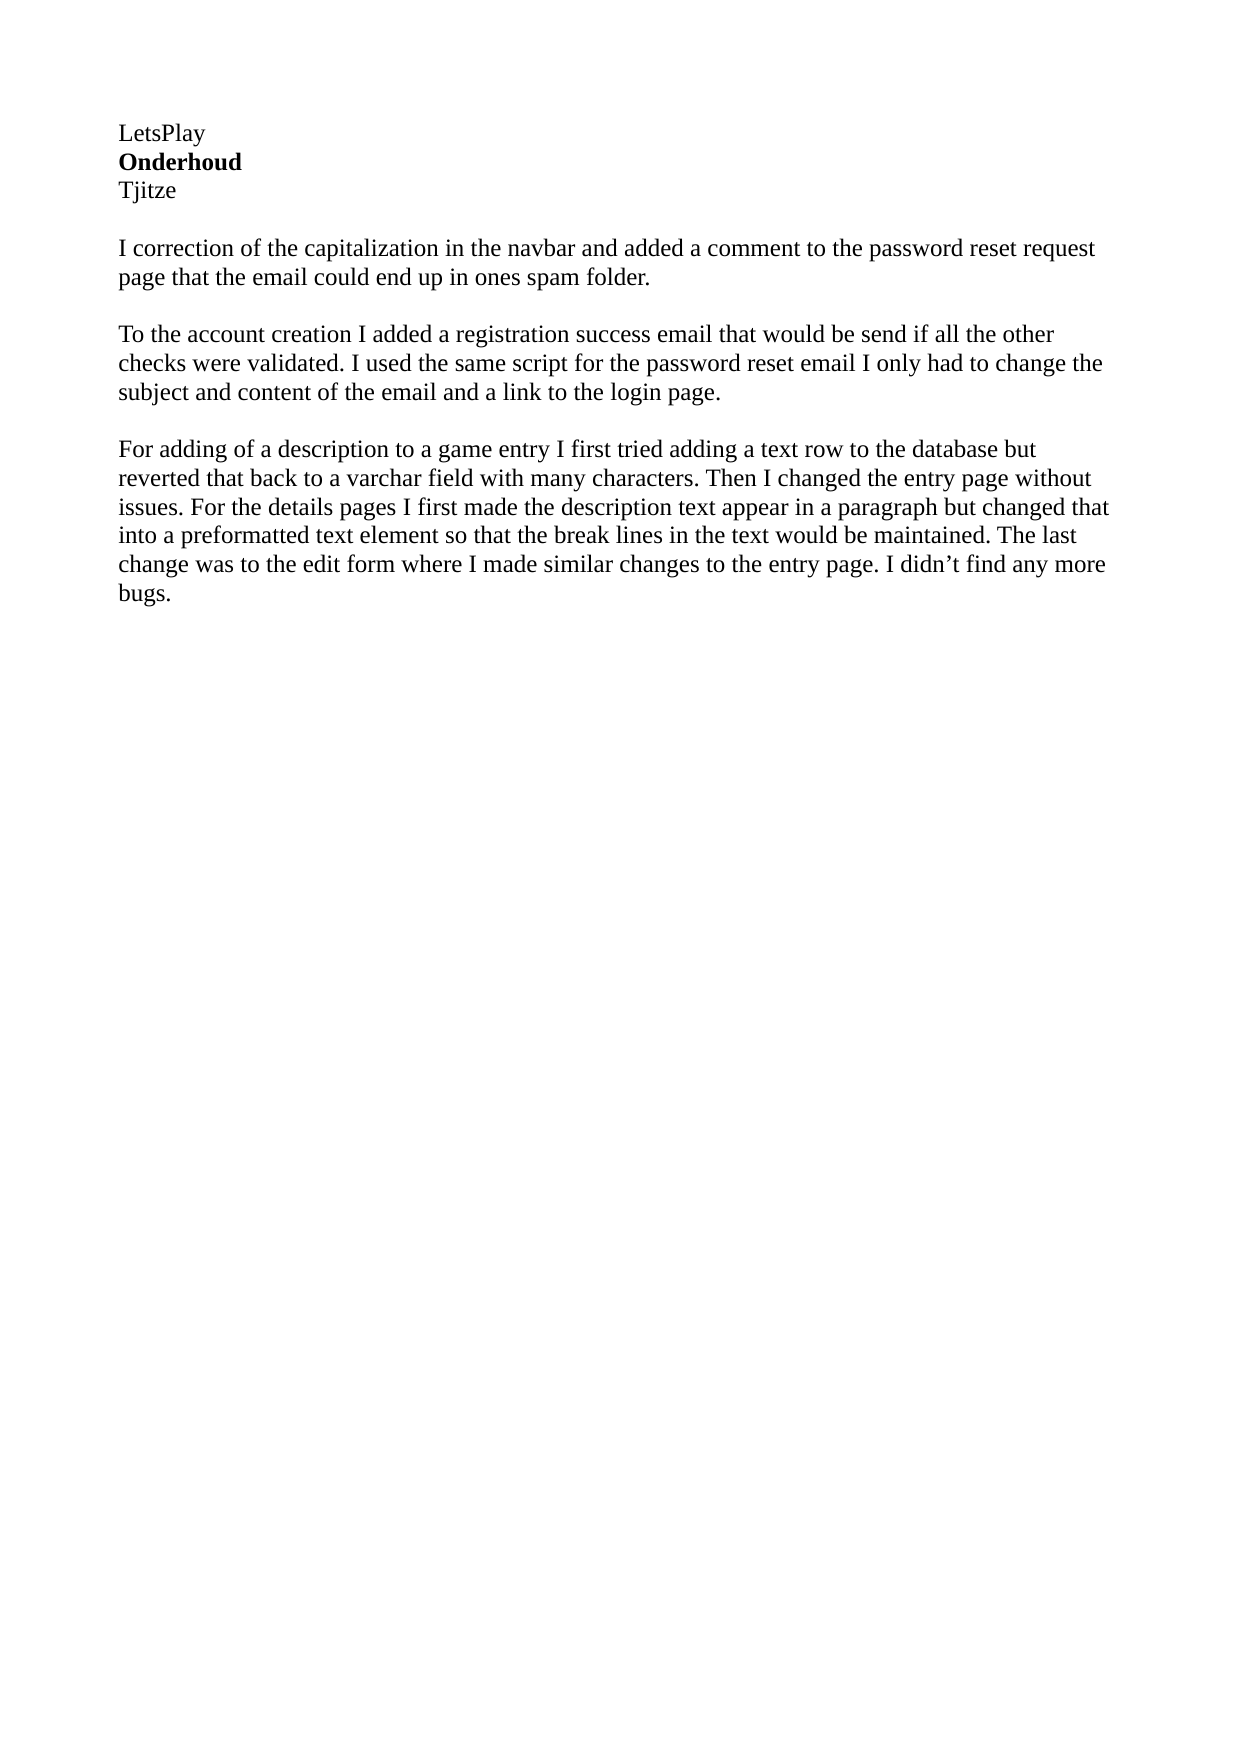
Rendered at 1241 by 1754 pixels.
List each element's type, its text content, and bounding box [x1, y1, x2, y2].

text For adding of a description to a game entry I first tried adding a text row to the database but reverted that back to a varchar field with many characters. Then I changed the entry page without issues. For the details pages I first made the description text appear in a paragraph but changed that into a preformatted text element so that the break lines in the text would be maintained. The last change was to the edit form where I made similar changes to the entry page. I didn’t find any more bugs. [118, 434, 1122, 607]
text LetsPlay [118, 118, 1122, 147]
text Onderhoud [118, 147, 1122, 176]
text I correction of the capitalization in the navbar and added a comment to the password reset request page that the email could end up in ones spam folder. [118, 233, 1122, 291]
text To the account creation I added a registration success email that would be send if all the other checks were validated. I used the same script for the password reset email I only had to change the subject and content of the email and a link to the login page. [118, 319, 1122, 406]
text Tjitze [118, 176, 1122, 204]
